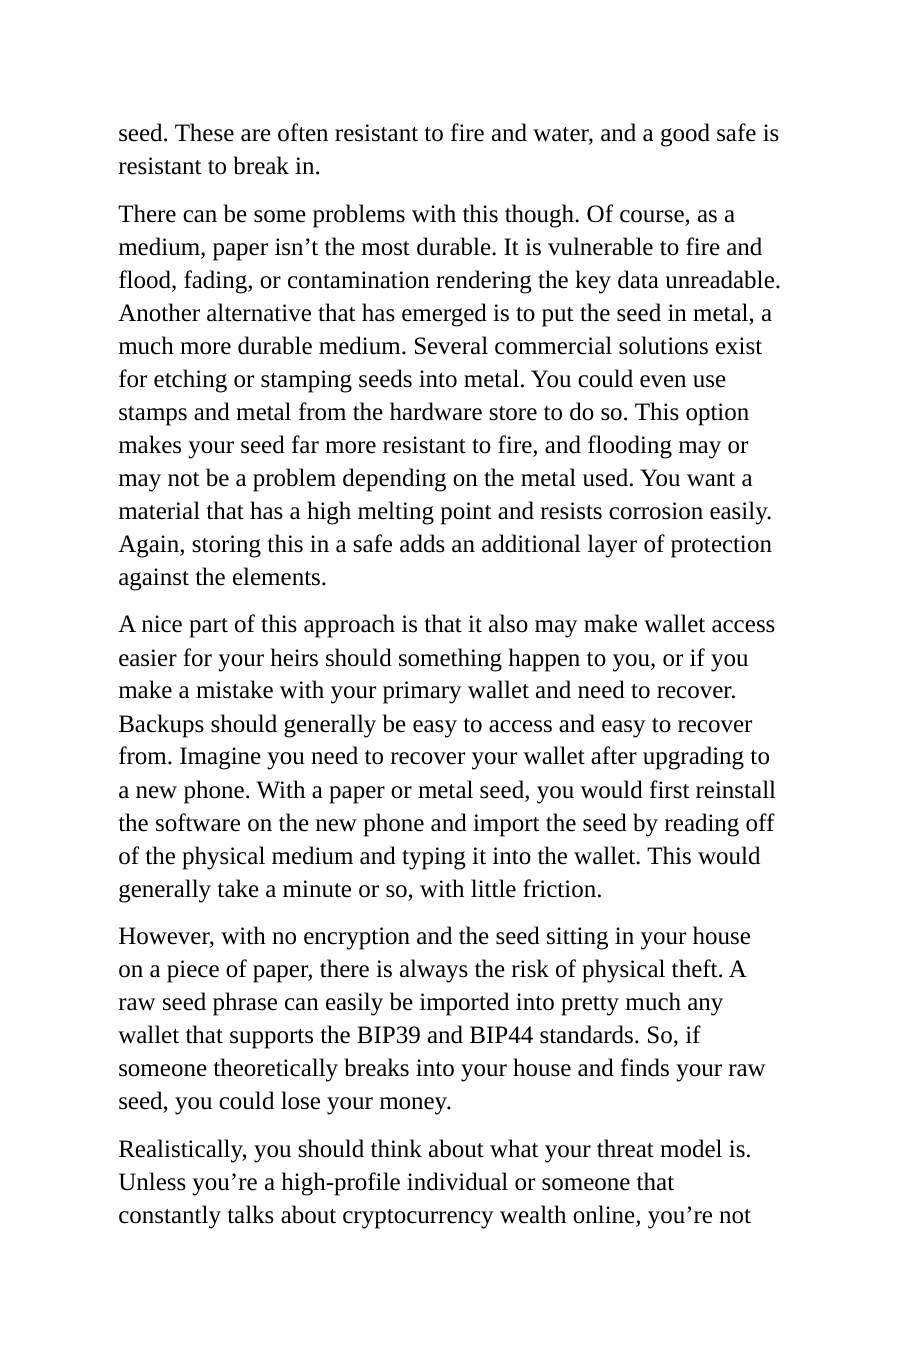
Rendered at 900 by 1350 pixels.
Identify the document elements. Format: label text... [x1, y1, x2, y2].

text There can be some problems with this though. Of course, as a medium, paper isn’t the most durable. It is vulnerable to fire and flood, fading, or contamination rendering the key data unreadable. Another alternative that has emerged is to put the seed in metal, a much more durable medium. Several commercial solutions exist for etching or stamping seeds into metal. You could even use stamps and metal from the hardware store to do so. This option makes your seed far more resistant to fire, and flooding may or may not be a problem depending on the metal used. You want a material that has a high melting point and resists corrosion easily. Again, storing this in a safe adds an additional layer of protection against the elements. [118, 199, 782, 591]
text Realistically, you should think about what your threat model is. Unless you’re a high-profile individual or someone that constantly talks about cryptocurrency wealth online, you’re not [118, 1134, 782, 1229]
text seed. These are often resistant to fire and water, and a good safe is resistant to break in. [118, 118, 782, 180]
text However, with no encryption and the seed sitting in your house on a piece of paper, there is always the risk of physical theft. A raw seed phrase can easily be imported into pretty much any wallet that supports the BIP39 and BIP44 standards. So, if someone theoretically breaks into your house and finds your raw seed, you could lose your money. [118, 921, 782, 1115]
text A nice part of this approach is that it also may make wallet access easier for your heirs should something happen to you, or if you make a mistake with your primary wallet and need to recover. Backups should generally be easy to access and easy to recover from. Imagine you need to recover your wallet after upgrading to a new phone. With a paper or metal seed, you would first reinstall the software on the new phone and import the seed by reading off of the physical medium and typing it into the wallet. This would generally take a minute or so, with little friction. [118, 609, 782, 902]
